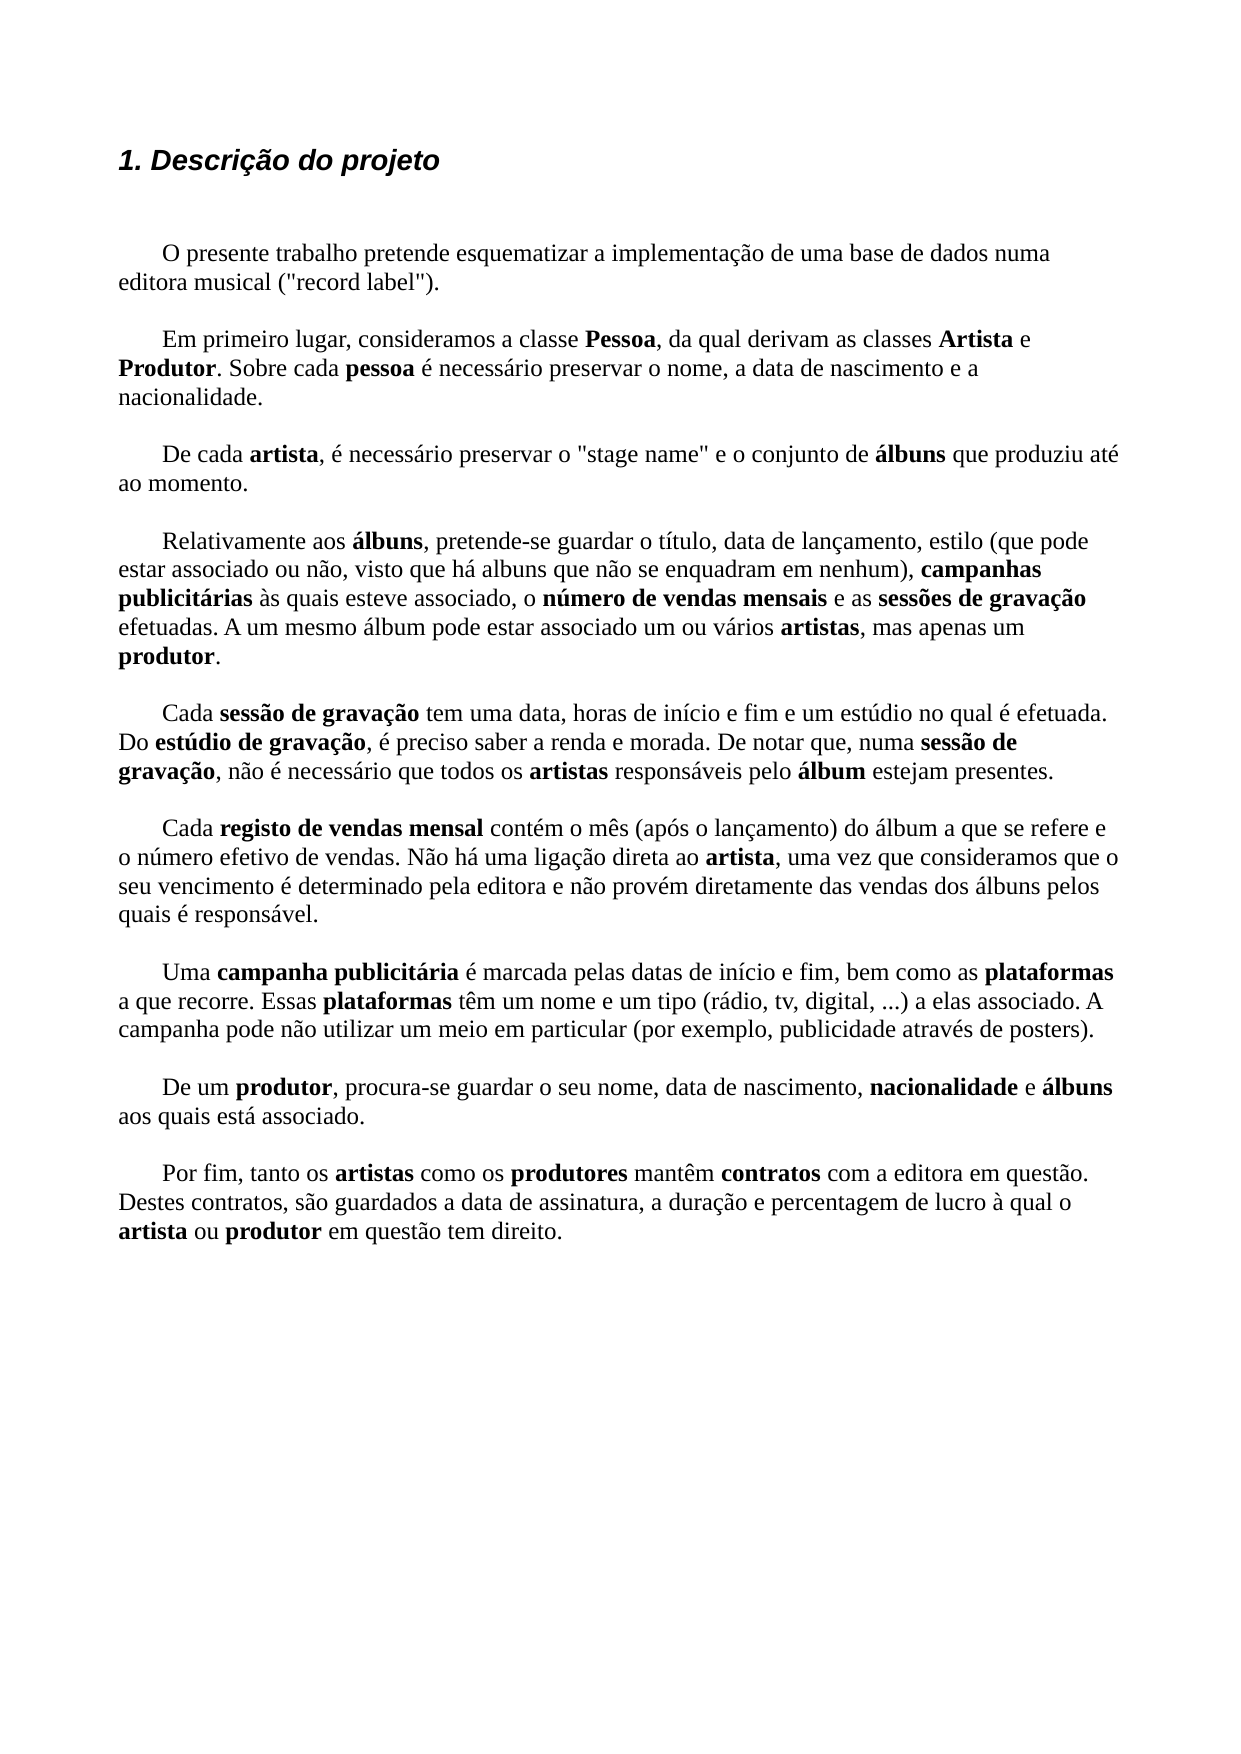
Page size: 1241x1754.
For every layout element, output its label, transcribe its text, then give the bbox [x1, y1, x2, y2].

text Cada registo de vendas mensal contém o mês (após o lançamento) do álbum a que se refere e o número efetivo de vendas. Não há uma ligação direta ao artista, uma vez que consideramos que o seu vencimento é determinado pela editora e não provém diretamente das vendas dos álbuns pelos quais é responsável. [118, 813, 1122, 928]
text Por fim, tanto os artistas como os produtores mantêm contratos com a editora em questão. Destes contratos, são guardados a data de assinatura, a duração e percentagem de lucro à qual o artista ou produtor em questão tem direito. [118, 1158, 1122, 1244]
text Relativamente aos álbuns, pretende-se guardar o título, data de lançamento, estilo (que pode estar associado ou não, visto que há albuns que não se enquadram em nenhum), campanhas publicitárias às quais esteve associado, o número de vendas mensais e as sessões de gravação efetuadas. A um mesmo álbum pode estar associado um ou vários artistas, mas apenas um produtor. [118, 526, 1122, 669]
text O presente trabalho pretende esquematizar a implementação de uma base de dados numa editora musical ("record label"). [118, 238, 1122, 296]
text Em primeiro lugar, consideramos a classe Pessoa, da qual derivam as classes Artista e Produtor. Sobre cada pessoa é necessário preservar o nome, a data de nascimento e a nacionalidade. [118, 324, 1122, 411]
text De cada artista, é necessário preservar o "stage name" e o conjunto de álbuns que produziu até ao momento. [118, 439, 1122, 497]
text Uma campanha publicitária é marcada pelas datas de início e fim, bem como as plataformas a que recorre. Essas plataformas têm um nome e um tipo (rádio, tv, digital, ...) a elas associado. A campanha pode não utilizar um meio em particular (por exemplo, publicidade através de posters). [118, 957, 1122, 1043]
text De um produtor, procura-se guardar o seu nome, data de nascimento, nacionalidade e álbuns aos quais está associado. [118, 1072, 1122, 1129]
text Cada sessão de gravação tem uma data, horas de início e fim e um estúdio no qual é efetuada. Do estúdio de gravação, é preciso saber a renda e morada. De notar que, numa sessão de gravação, não é necessário que todos os artistas responsáveis pelo álbum estejam presentes. [118, 698, 1122, 784]
subtitle 1. Descrição do projeto [118, 143, 1122, 177]
